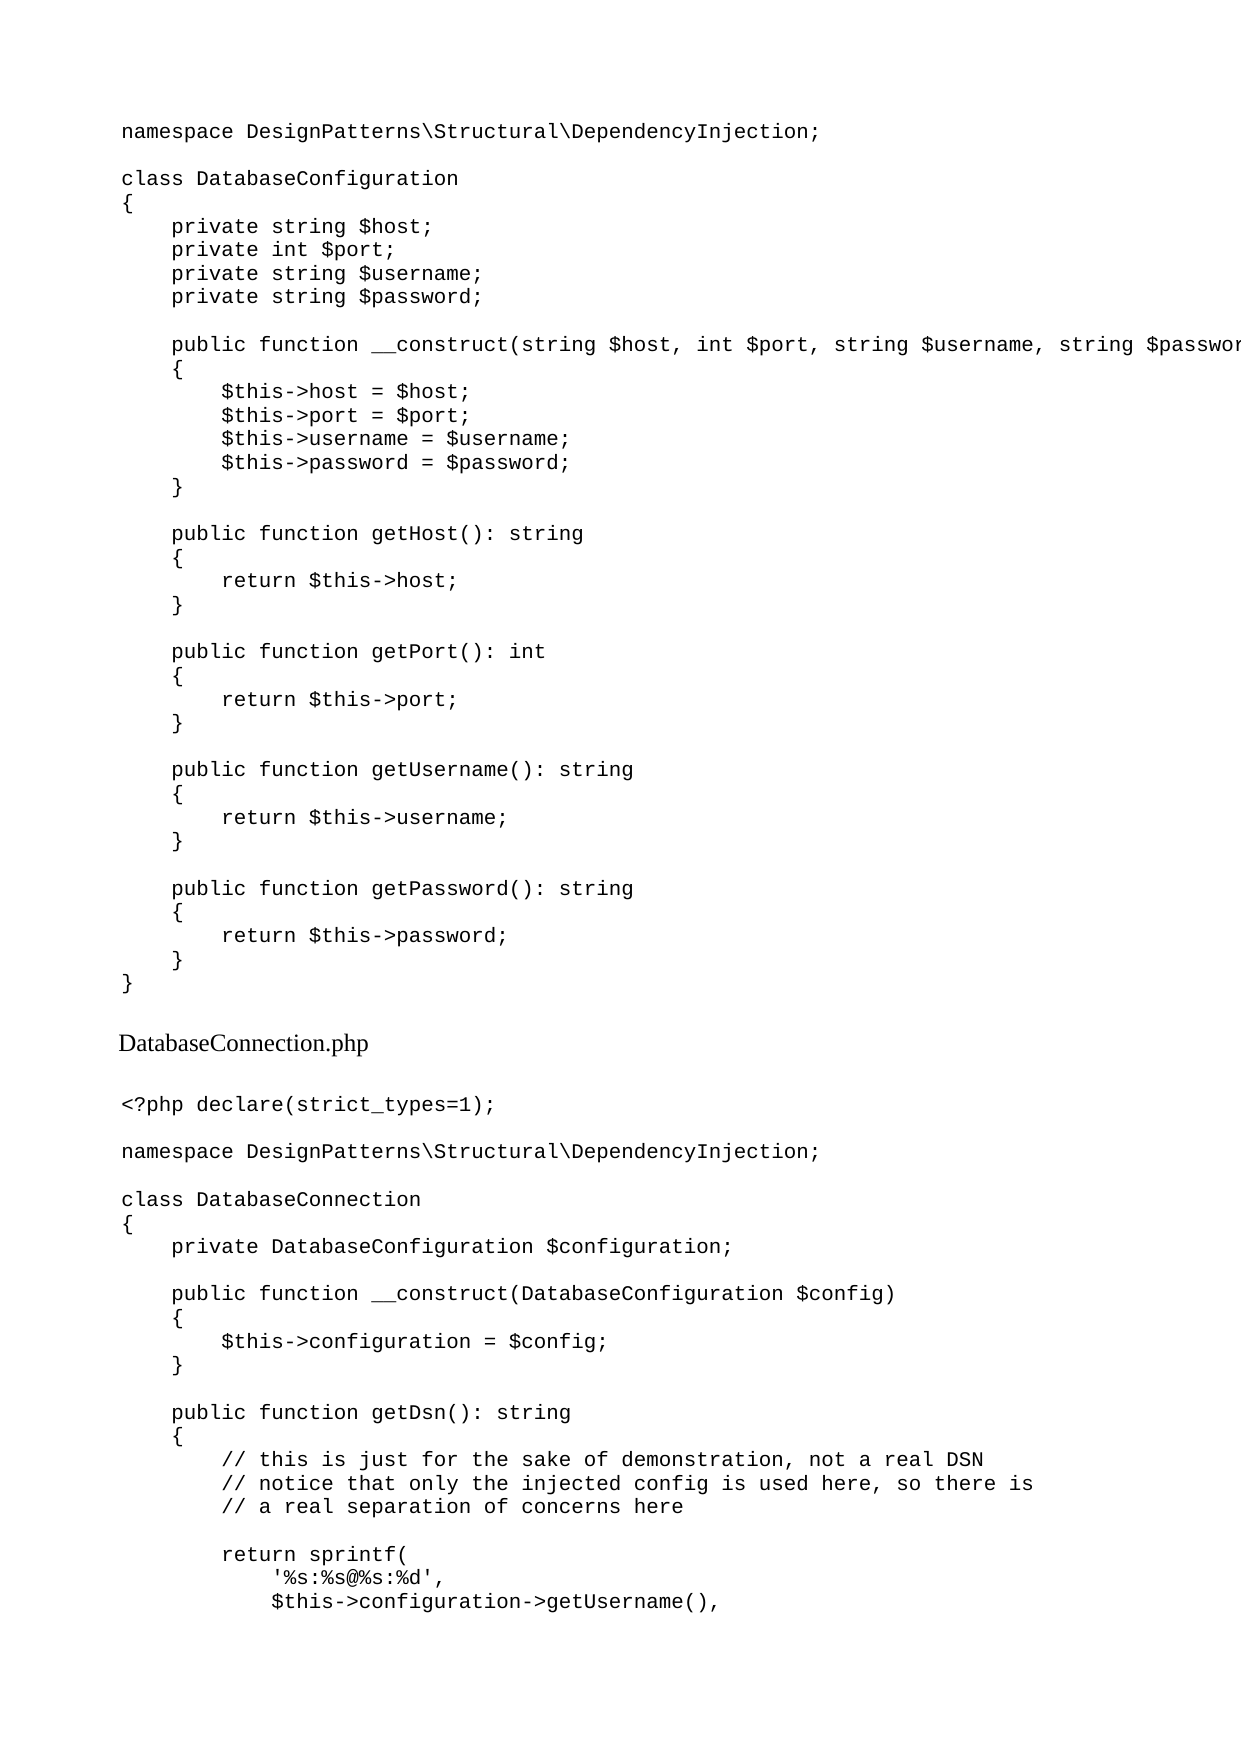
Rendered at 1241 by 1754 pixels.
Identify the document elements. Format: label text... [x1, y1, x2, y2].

table_header <?php declare(strict_types=1); namespace DesignPatterns\Structural\DependencyInjection; class DatabaseConnection { private DatabaseConfiguration $configuration; public function __construct(DatabaseConfiguration $config) { $this->configuration = $config; } public function getDsn(): string { // this is just for the sake of demonstration, not a real DSN // notice that only the injected config is used here, so there is // a real separation of concerns here return sprintf( '%s:%s@%s:%d', $this->configuration->getUsername(), [118, 1091, 1048, 1617]
text DatabaseConnection.php [118, 1028, 1122, 1057]
table_header <?php declare(strict_types=1); namespace DesignPatterns\Structural\DependencyInjection; class DatabaseConfiguration { private string $host; private int $port; private string $username; private string $password; public function __construct(string $host, int $port, string $username, string $password) { $this->host = $host; $this->port = $port; $this->username = $username; $this->password = $password; } public function getHost(): string { return $this->host; } public function getPort(): int { return $this->port; } public function getUsername(): string { return $this->username; } public function getPassword(): string { return $this->password; } } [118, 118, 1240, 1028]
table_header [118, 1076, 136, 1087]
